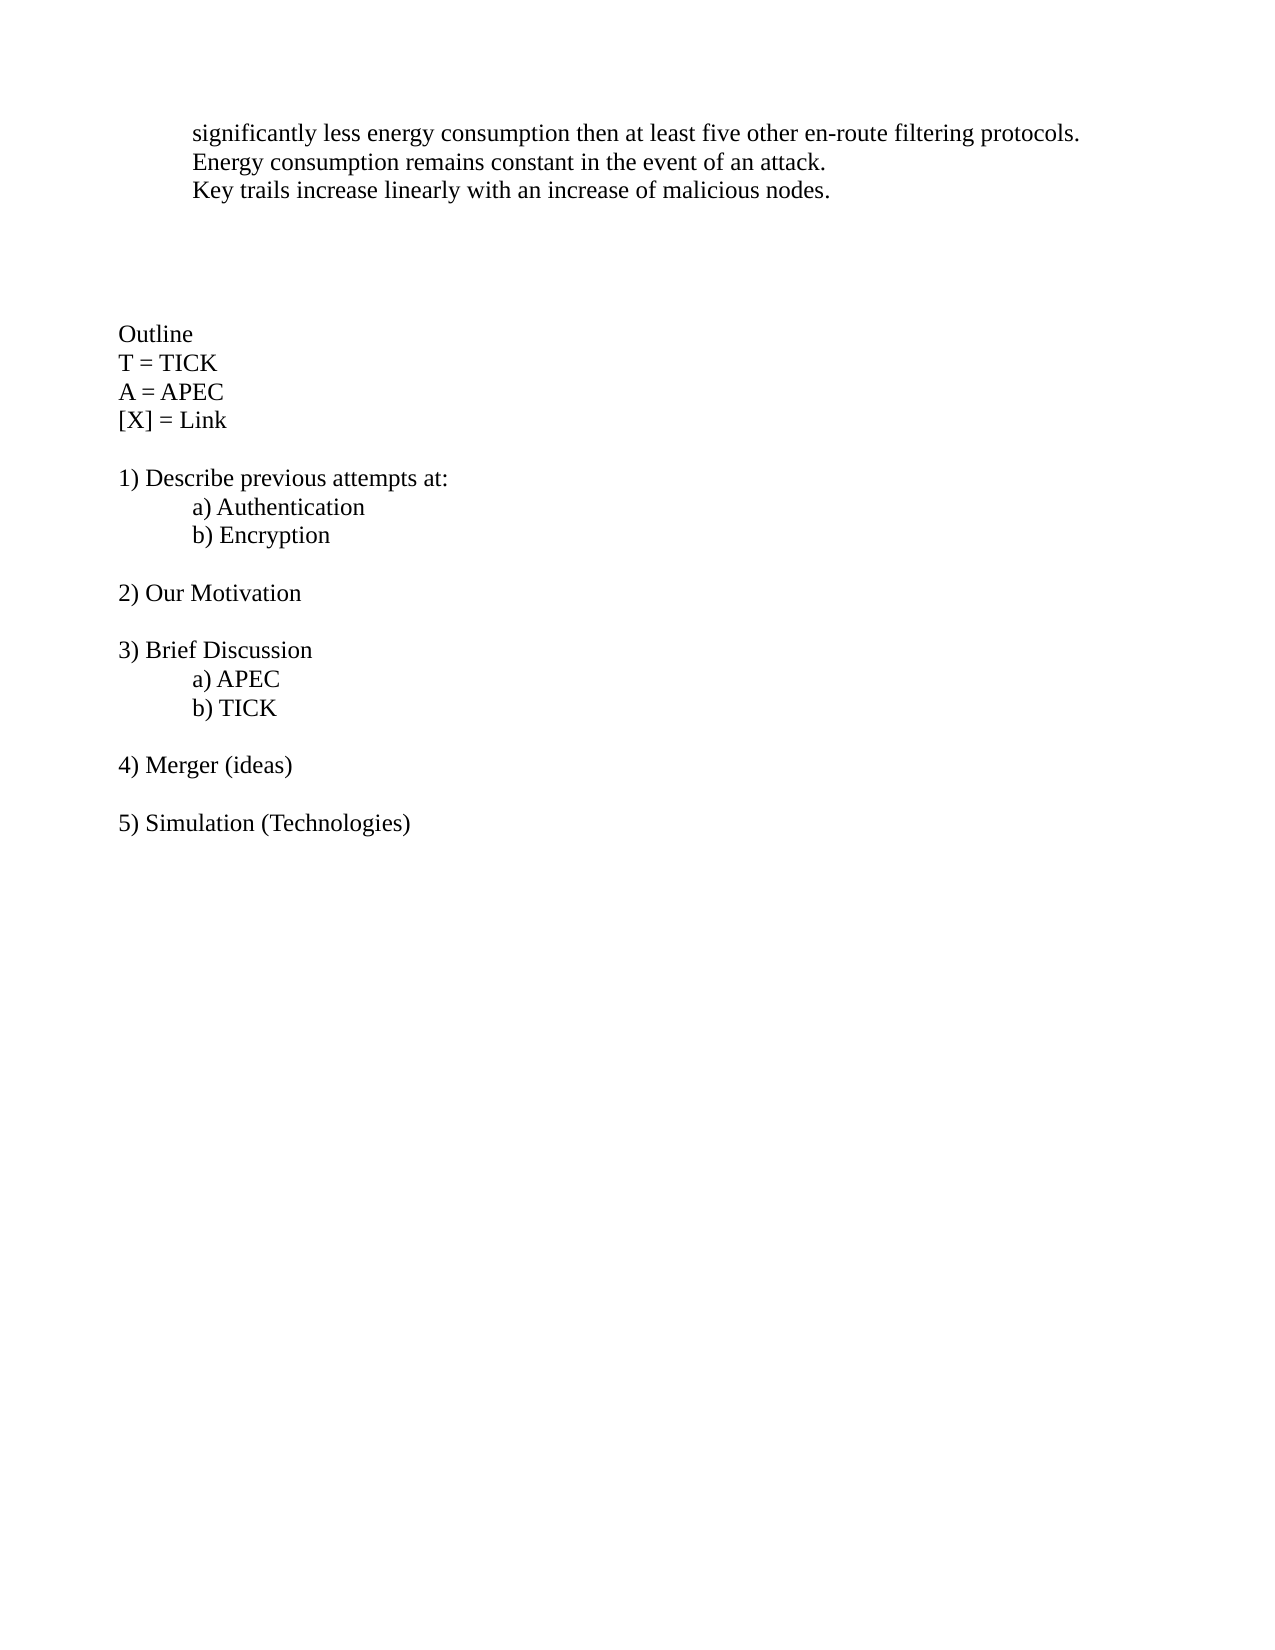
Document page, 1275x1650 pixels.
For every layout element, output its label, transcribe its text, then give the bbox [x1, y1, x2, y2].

text 4) Merger (ideas) [118, 751, 1157, 779]
text b) Encryption [118, 521, 1157, 549]
text T = TICK [118, 348, 1157, 377]
text Energy consumption remains constant in the event of an attack. [118, 147, 1157, 176]
text Key trails increase linearly with an increase of malicious nodes. [118, 176, 1157, 204]
text Outline [118, 319, 1157, 348]
text a) Authentication [118, 492, 1157, 521]
text 2) Our Motivation [118, 578, 1157, 607]
text 3) Brief Discussion [118, 636, 1157, 664]
text 1) Describe previous attempts at: [118, 463, 1157, 492]
text [X] = Link [118, 406, 1157, 434]
text 5) Simulation (Technologies) [118, 808, 1157, 837]
text a) APEC [118, 664, 1157, 693]
text A = APEC [118, 377, 1157, 406]
text b) TICK [118, 693, 1157, 722]
text significantly less energy consumption then at least five other en-route filtering protocols. [118, 118, 1157, 147]
